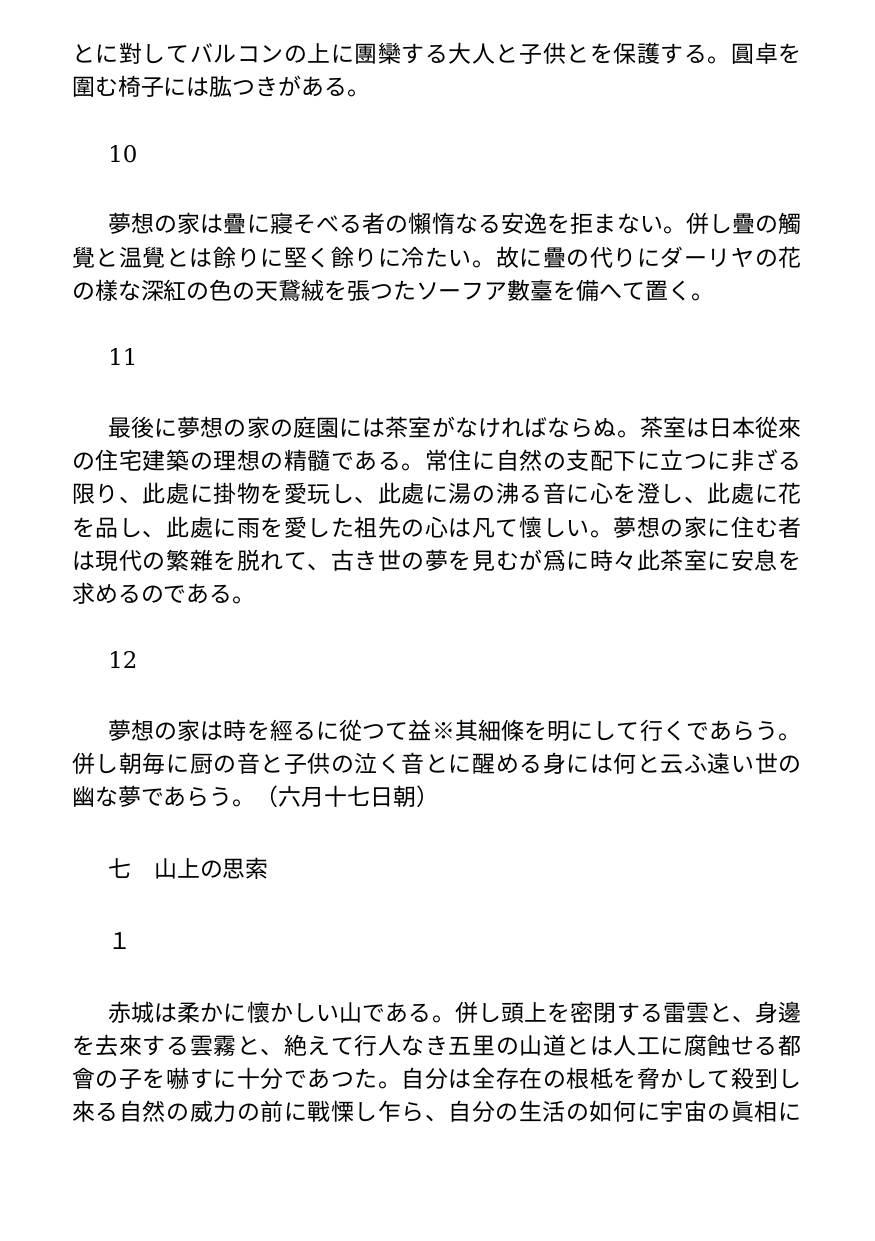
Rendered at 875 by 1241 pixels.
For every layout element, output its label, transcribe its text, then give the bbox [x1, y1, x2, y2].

text 12 [72, 648, 802, 674]
text 夢想の家は時を經るに從つて益※其細條を明にして行くであらう。併し朝毎に厨の音と子供の泣く音とに醒める身には何と云ふ遠い世の幽な夢であらう。（六月十七日朝） [72, 713, 802, 812]
text 最後に夢想の家の庭園には茶室がなければならぬ。茶室は日本從來の住宅建築の理想の精髓である。常住に自然の支配下に立つに非ざる限り、此處に掛物を愛玩し、此處に湯の沸る音に心を澄し、此處に花を品し、此處に雨を愛した祖先の心は凡て懷しい。夢想の家に住む者は現代の繁雜を脱れて、古き世の夢を見むが爲に時々此茶室に安息を求めるのである。 [72, 410, 802, 609]
text １ [72, 923, 802, 956]
text 10 [72, 141, 802, 168]
text 赤城は柔かに懷かしい山である。併し頭上を密閉する雷雲と、身邊を去來する雲霧と、絶えて行人なき五里の山道とは人工に腐蝕せる都會の子を嚇すに十分であつた。自分は全存在の根柢を脅かして殺到し來る自然の威力の前に戰慄し乍ら、自分の生活の如何に宇宙の眞相に [72, 994, 802, 1127]
text 夢想の家は疊に寢そべる者の懶惰なる安逸を拒まない。併し疊の觸覺と温覺とは餘りに堅く餘りに冷たい。故に疊の代りにダーリヤの花の樣な深紅の色の天鵞絨を張つたソーフア數臺を備へて置く。 [72, 206, 802, 306]
text とに對してバルコンの上に團欒する大人と子供とを保護する。圓卓を圍む椅子には肱つきがある。 [72, 36, 802, 102]
text 11 [72, 344, 802, 371]
text 七 山上の思索 [72, 851, 802, 884]
